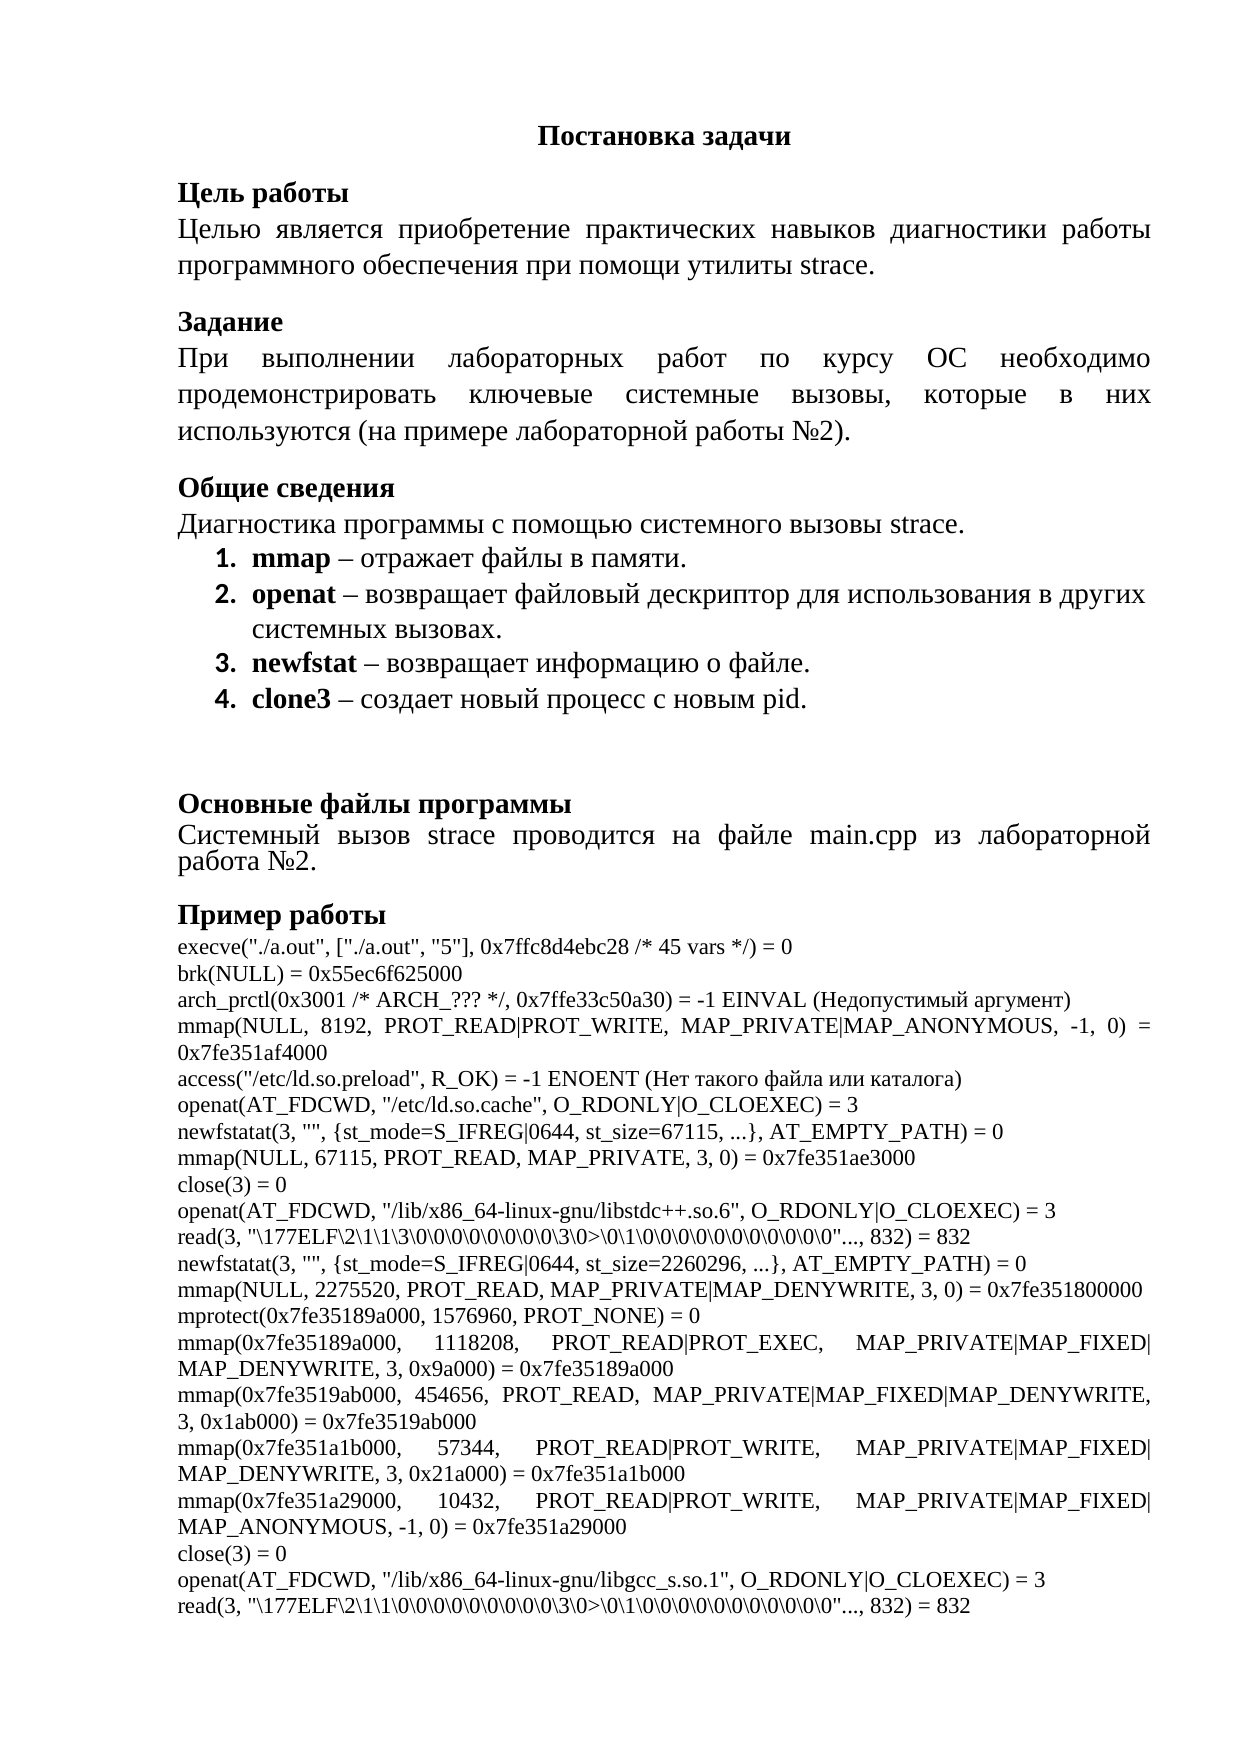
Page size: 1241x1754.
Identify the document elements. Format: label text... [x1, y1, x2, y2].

subtitle Цель работы [177, 175, 1152, 209]
text openat(AT_FDCWD, "/lib/x86_64-linux-gnu/libstdc++.so.6", O_RDONLY|O_CLOEXEC) = 3 [177, 1197, 1152, 1223]
text arch_prctl(0x3001 /* ARCH_??? */, 0x7ffe33c50a30) = -1 EINVAL (Недопустимый аргумент) [177, 986, 1152, 1012]
list newfstat – возвращает информацию о файле. [214, 644, 1152, 680]
text newfstatat(3, "", {st_mode=S_IFREG|0644, st_size=2260296, ...}, AT_EMPTY_PATH) = 0 [177, 1250, 1152, 1276]
text mprotect(0x7fe35189a000, 1576960, PROT_NONE) = 0 [177, 1302, 1152, 1329]
text mmap(0x7fe3519ab000, 454656, PROT_READ, MAP_PRIVATE|MAP_FIXED|MAP_DENYWRITE, 3, 0x1ab000) = 0x7fe3519ab000 [177, 1381, 1152, 1434]
text access("/etc/ld.so.preload", R_OK) = -1 ENOENT (Нет такого файла или каталога) [177, 1065, 1152, 1092]
text mmap(0x7fe35189a000, 1118208, PROT_READ|PROT_EXEC, MAP_PRIVATE|MAP_FIXED|MAP_DENYWRITE, 3, 0x9a000) = 0x7fe35189a000 [177, 1329, 1152, 1381]
text При выполнении лабораторных работ по курсу ОС необходимо продемонстрировать ключевые системные вызовы, которые в них используются (на примере лабораторной работы №2). [177, 341, 1152, 446]
text mmap(NULL, 67115, PROT_READ, MAP_PRIVATE, 3, 0) = 0x7fe351ae3000 [177, 1144, 1152, 1171]
text execve("./a.out", ["./a.out", "5"], 0x7ffc8d4ebc28 /* 45 vars */) = 0 [177, 933, 1152, 960]
list openat – возвращает файловый дескриптор для использования в других системных вызовах. [214, 575, 1152, 644]
text openat(AT_FDCWD, "/etc/ld.so.cache", O_RDONLY|O_CLOEXEC) = 3 [177, 1092, 1152, 1118]
text newfstatat(3, "", {st_mode=S_IFREG|0644, st_size=67115, ...}, AT_EMPTY_PATH) = 0 [177, 1118, 1152, 1144]
list clone3 – создает новый процесс с новым pid. [214, 680, 1152, 716]
list mmap – отражает файлы в памяти. [214, 539, 1152, 575]
subtitle Основные файлы программы [177, 787, 1152, 820]
text mmap(NULL, 8192, PROT_READ|PROT_WRITE, MAP_PRIVATE|MAP_ANONYMOUS, -1, 0) = 0x7fe351af4000 [177, 1012, 1152, 1065]
text brk(NULL) = 0x55ec6f625000 [177, 960, 1152, 986]
subtitle Задание [177, 304, 1152, 338]
text Постановка задачи [177, 118, 1152, 152]
text mmap(0x7fe351a1b000, 57344, PROT_READ|PROT_WRITE, MAP_PRIVATE|MAP_FIXED|MAP_DENYWRITE, 3, 0x21a000) = 0x7fe351a1b000 [177, 1434, 1152, 1487]
text mmap(NULL, 2275520, PROT_READ, MAP_PRIVATE|MAP_DENYWRITE, 3, 0) = 0x7fe351800000 [177, 1276, 1152, 1302]
text close(3) = 0 [177, 1171, 1152, 1197]
text close(3) = 0 [177, 1539, 1152, 1566]
subtitle Общие сведения [177, 470, 1152, 503]
text read(3, "\177ELF\2\1\1\3\0\0\0\0\0\0\0\0\3\0>\0\1\0\0\0\0\0\0\0\0\0\0\0"..., 832) = 832 [177, 1223, 1152, 1250]
subtitle Пример работы [177, 897, 1152, 931]
text Системный вызов strace проводится на файле main.cpp из лабораторной работа №2. [177, 823, 1152, 876]
text read(3, "\177ELF\2\1\1\0\0\0\0\0\0\0\0\0\3\0>\0\1\0\0\0\0\0\0\0\0\0\0\0"..., 832) = 832 [177, 1592, 1152, 1619]
text openat(AT_FDCWD, "/lib/x86_64-linux-gnu/libgcc_s.so.1", O_RDONLY|O_CLOEXEC) = 3 [177, 1566, 1152, 1592]
text Диагностика программы с помощью системного вызовы strace. [177, 506, 1152, 539]
text mmap(0x7fe351a29000, 10432, PROT_READ|PROT_WRITE, MAP_PRIVATE|MAP_FIXED|MAP_ANONYMOUS, -1, 0) = 0x7fe351a29000 [177, 1487, 1152, 1539]
text Целью является приобретение практических навыков диагностики работы программного обеспечения при помощи утилиты strace. [177, 211, 1152, 281]
